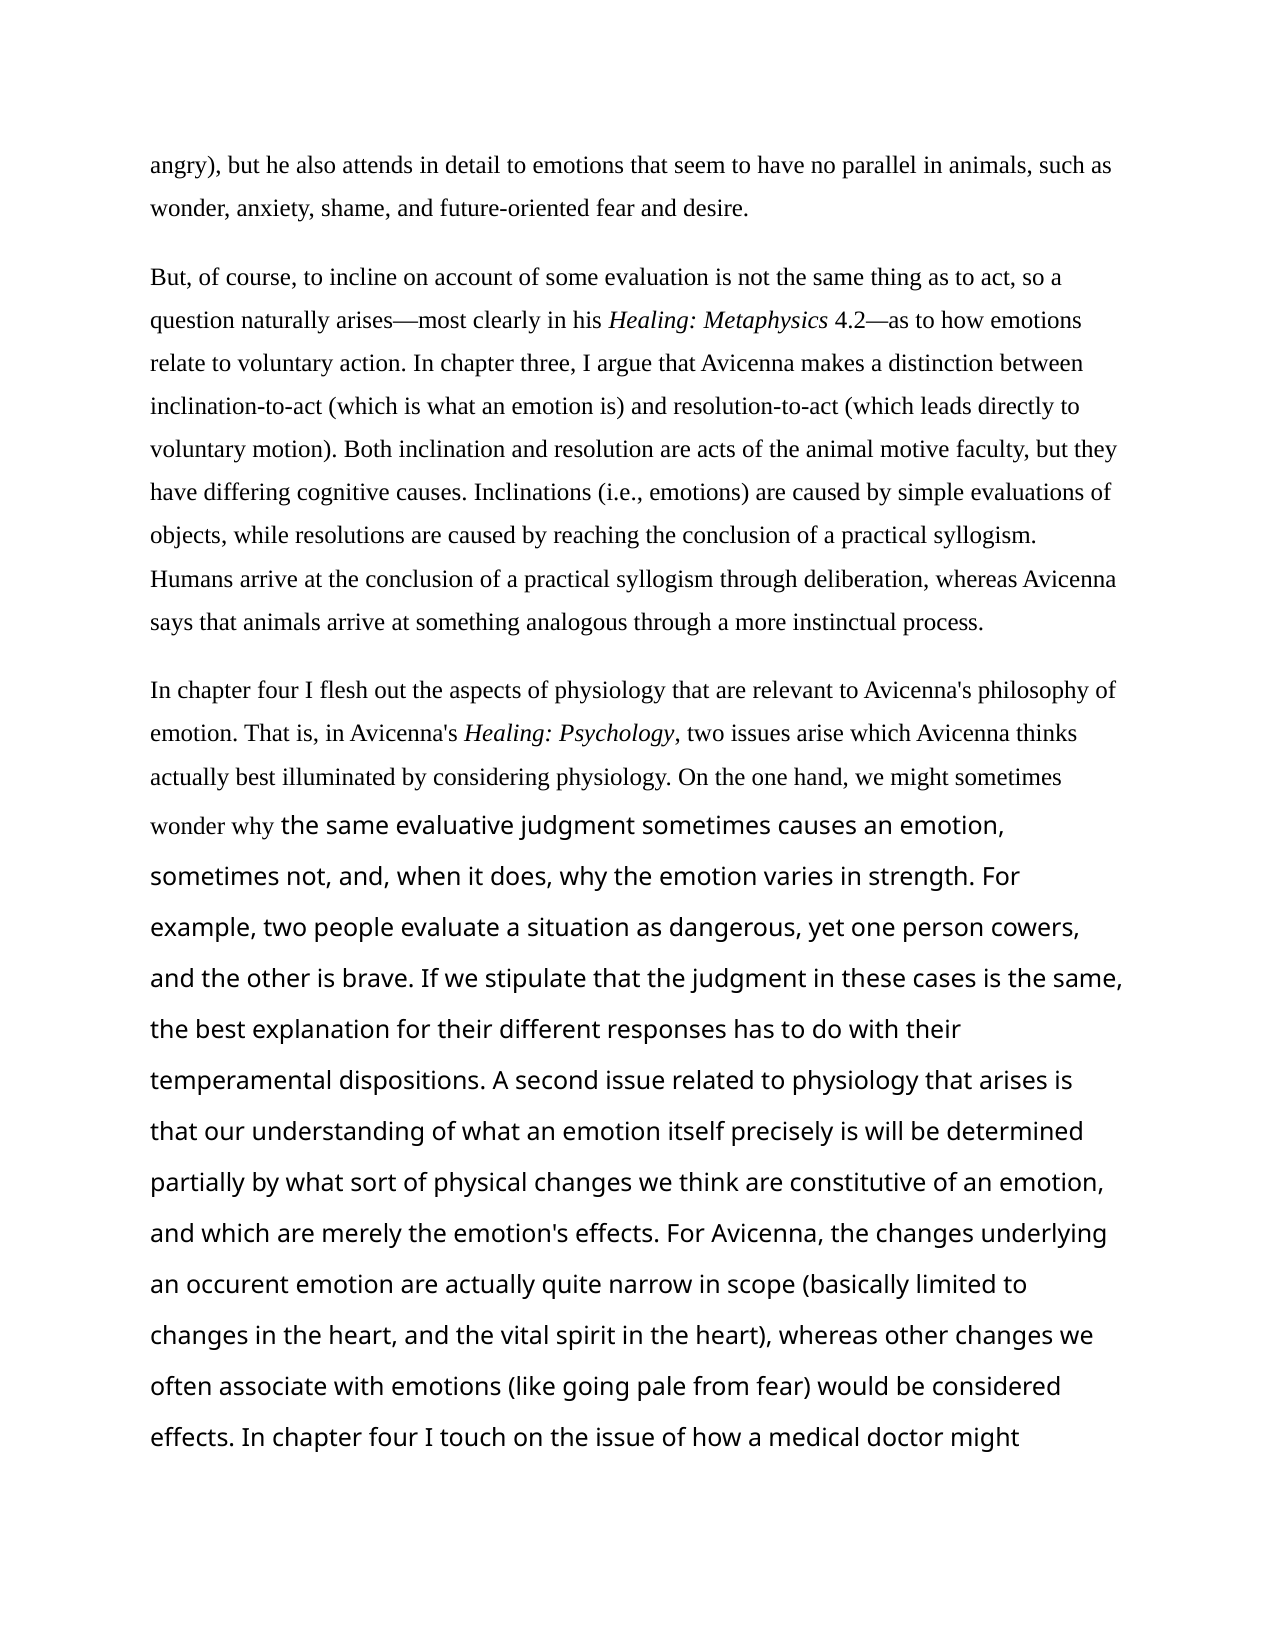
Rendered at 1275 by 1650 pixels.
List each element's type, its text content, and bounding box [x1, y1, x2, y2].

text In chapter four I flesh out the aspects of physiology that are relevant to Avicenna's philosophy of emotion. That is, in Avicenna's Healing: Psychology, two issues arise which Avicenna thinks actually best illuminated by considering physiology. On the one hand, we might sometimes wonder why the same evaluative judgment sometimes causes an emotion, sometimes not, and, when it does, why the emotion varies in strength. For example, two people evaluate a situation as dangerous, yet one person cowers, and the other is brave. If we stipulate that the judgment in these cases is the same, the best explanation for their different responses has to do with their temperamental dispositions. A second issue related to physiology that arises is that our understanding of what an emotion itself precisely is will be determined partially by what sort of physical changes we think are constitutive of an emotion, and which are merely the emotion's effects. For Avicenna, the changes underlying an occurent emotion are actually quite narrow in scope (basically limited to changes in the heart, and the vital spirit in the heart), whereas other changes we often associate with emotions (like going pale from fear) would be considered effects. In chapter four I touch on the issue of how a medical doctor might [150, 675, 1125, 1454]
text But, of course, to incline on account of some evaluation is not the same thing as to act, so a question naturally arises—most clearly in his Healing: Metaphysics 4.2—as to how emotions relate to voluntary action. In chapter three, I argue that Avicenna makes a distinction between inclination-to-act (which is what an emotion is) and resolution-to-act (which leads directly to voluntary motion). Both inclination and resolution are acts of the animal motive faculty, but they have differing cognitive causes. Inclinations (i.e., emotions) are caused by simple evaluations of objects, while resolutions are caused by reaching the conclusion of a practical syllogism. Humans arrive at the conclusion of a practical syllogism through deliberation, whereas Avicenna says that animals arrive at something analogous through a more instinctual process. [150, 262, 1125, 636]
text angry), but he also attends in detail to emotions that seem to have no parallel in animals, such as wonder, anxiety, shame, and future-oriented fear and desire. [150, 150, 1125, 222]
